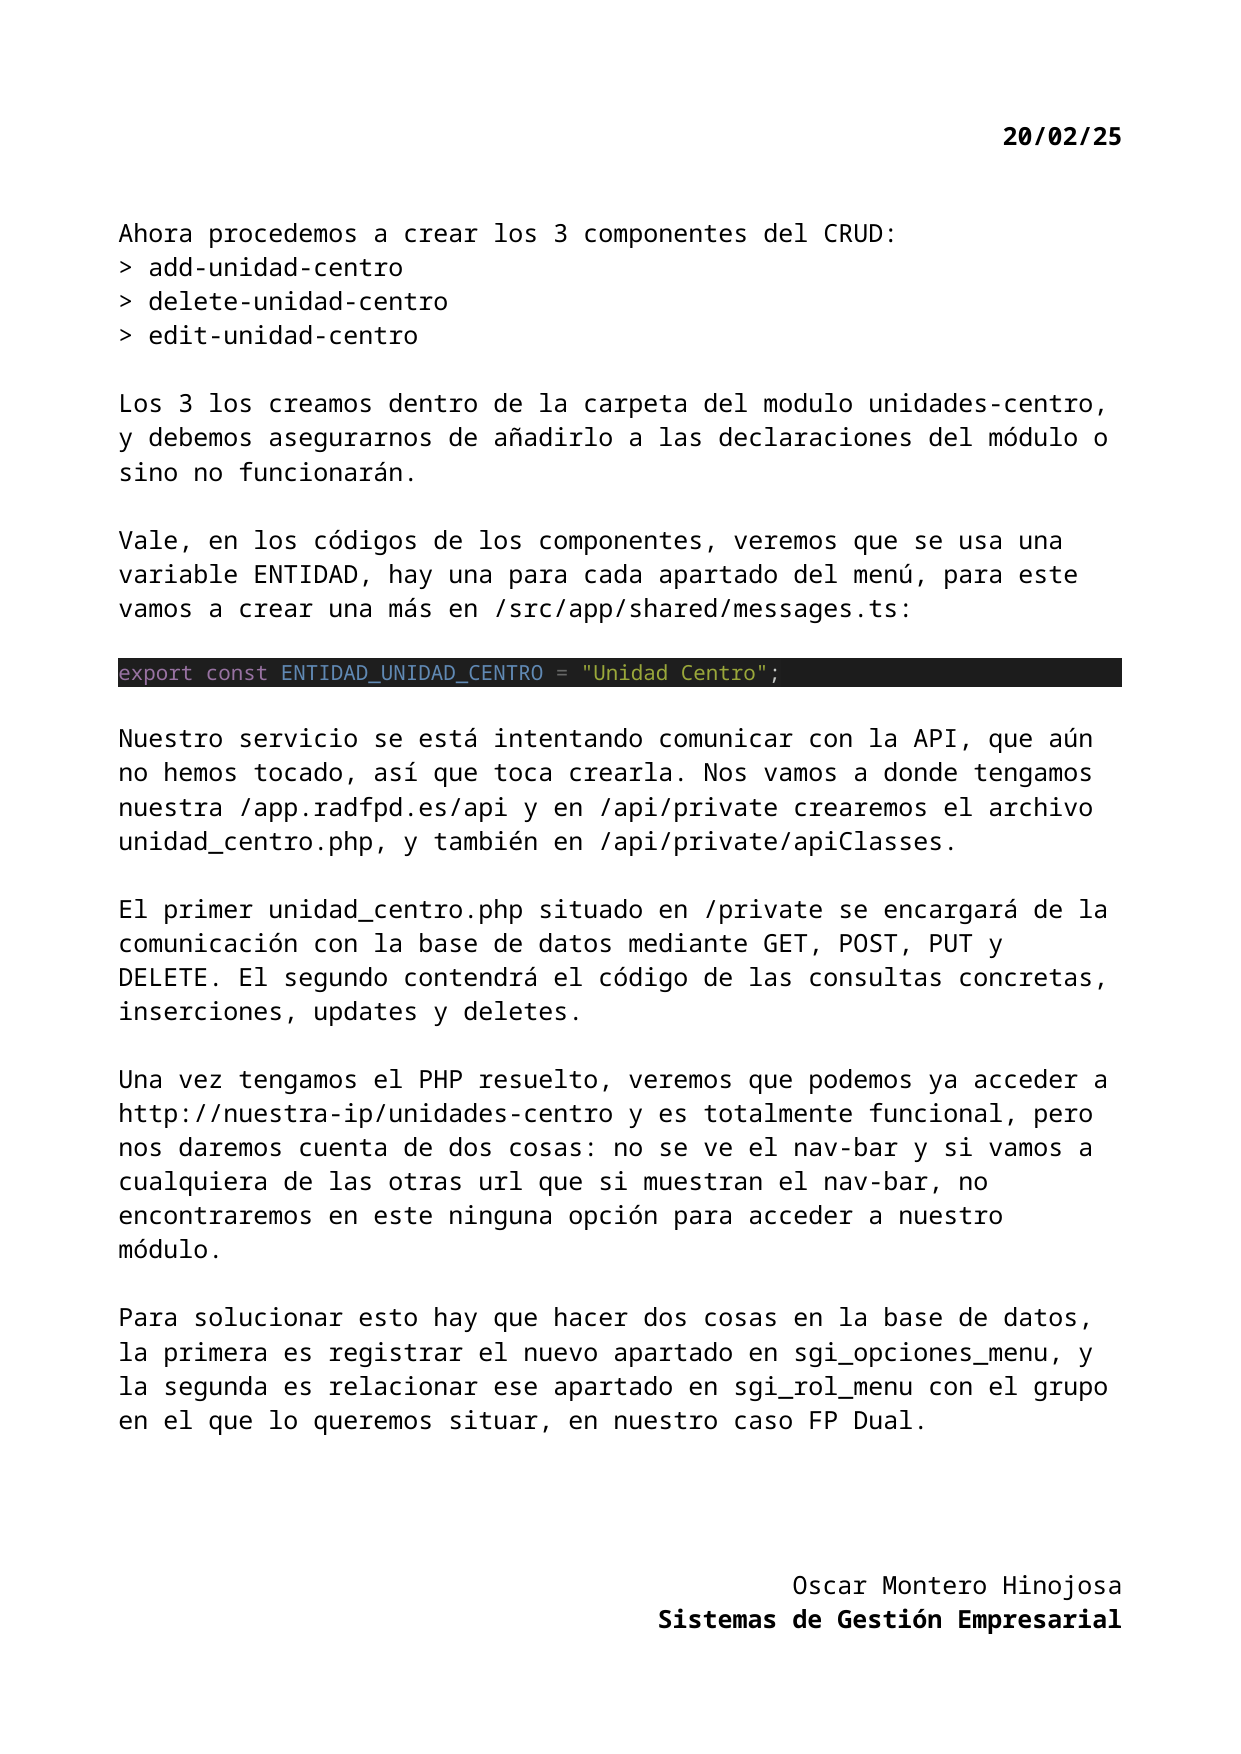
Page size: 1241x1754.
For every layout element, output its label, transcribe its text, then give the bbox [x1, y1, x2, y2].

text Para solucionar esto hay que hacer dos cosas en la base de datos, la primera es registrar el nuevo apartado en sgi_opciones_menu, y la segunda es relacionar ese apartado en sgi_rol_menu con el grupo en el que lo queremos situar, en nuestro caso FP Dual. [118, 1300, 1122, 1436]
text Nuestro servicio se está intentando comunicar con la API, que aún no hemos tocado, así que toca crearla. Nos vamos a donde tengamos nuestra /app.radfpd.es/api y en /api/private crearemos el archivo unidad_centro.php, y también en /api/private/apiClasses. [118, 721, 1122, 857]
text Una vez tengamos el PHP resuelto, veremos que podemos ya acceder a http://nuestra-ip/unidades-centro y es totalmente funcional, pero nos daremos cuenta de dos cosas: no se ve el nav-bar y si vamos a cualquiera de las otras url que si muestran el nav-bar, no encontraremos en este ninguna opción para acceder a nuestro módulo. [118, 1062, 1122, 1266]
text Los 3 los creamos dentro de la carpeta del modulo unidades-centro, y debemos asegurarnos de añadirlo a las declaraciones del módulo o sino no funcionarán. [118, 386, 1122, 488]
text > edit-unidad-centro [118, 318, 1122, 352]
text export const ENTIDAD_UNIDAD_CENTRO = "Unidad Centro"; [118, 658, 1122, 687]
text > delete-unidad-centro [118, 284, 1122, 318]
text > add-unidad-centro [118, 250, 1122, 284]
text Ahora procedemos a crear los 3 componentes del CRUD: [118, 216, 1122, 250]
text El primer unidad_centro.php situado en /private se encargará de la comunicación con la base de datos mediante GET, POST, PUT y DELETE. El segundo contendrá el código de las consultas concretas, inserciones, updates y deletes. [118, 891, 1122, 1028]
text Vale, en los códigos de los componentes, veremos que se usa una variable ENTIDAD, hay una para cada apartado del menú, para este vamos a crear una más en /src/app/shared/messages.ts: [118, 522, 1122, 624]
